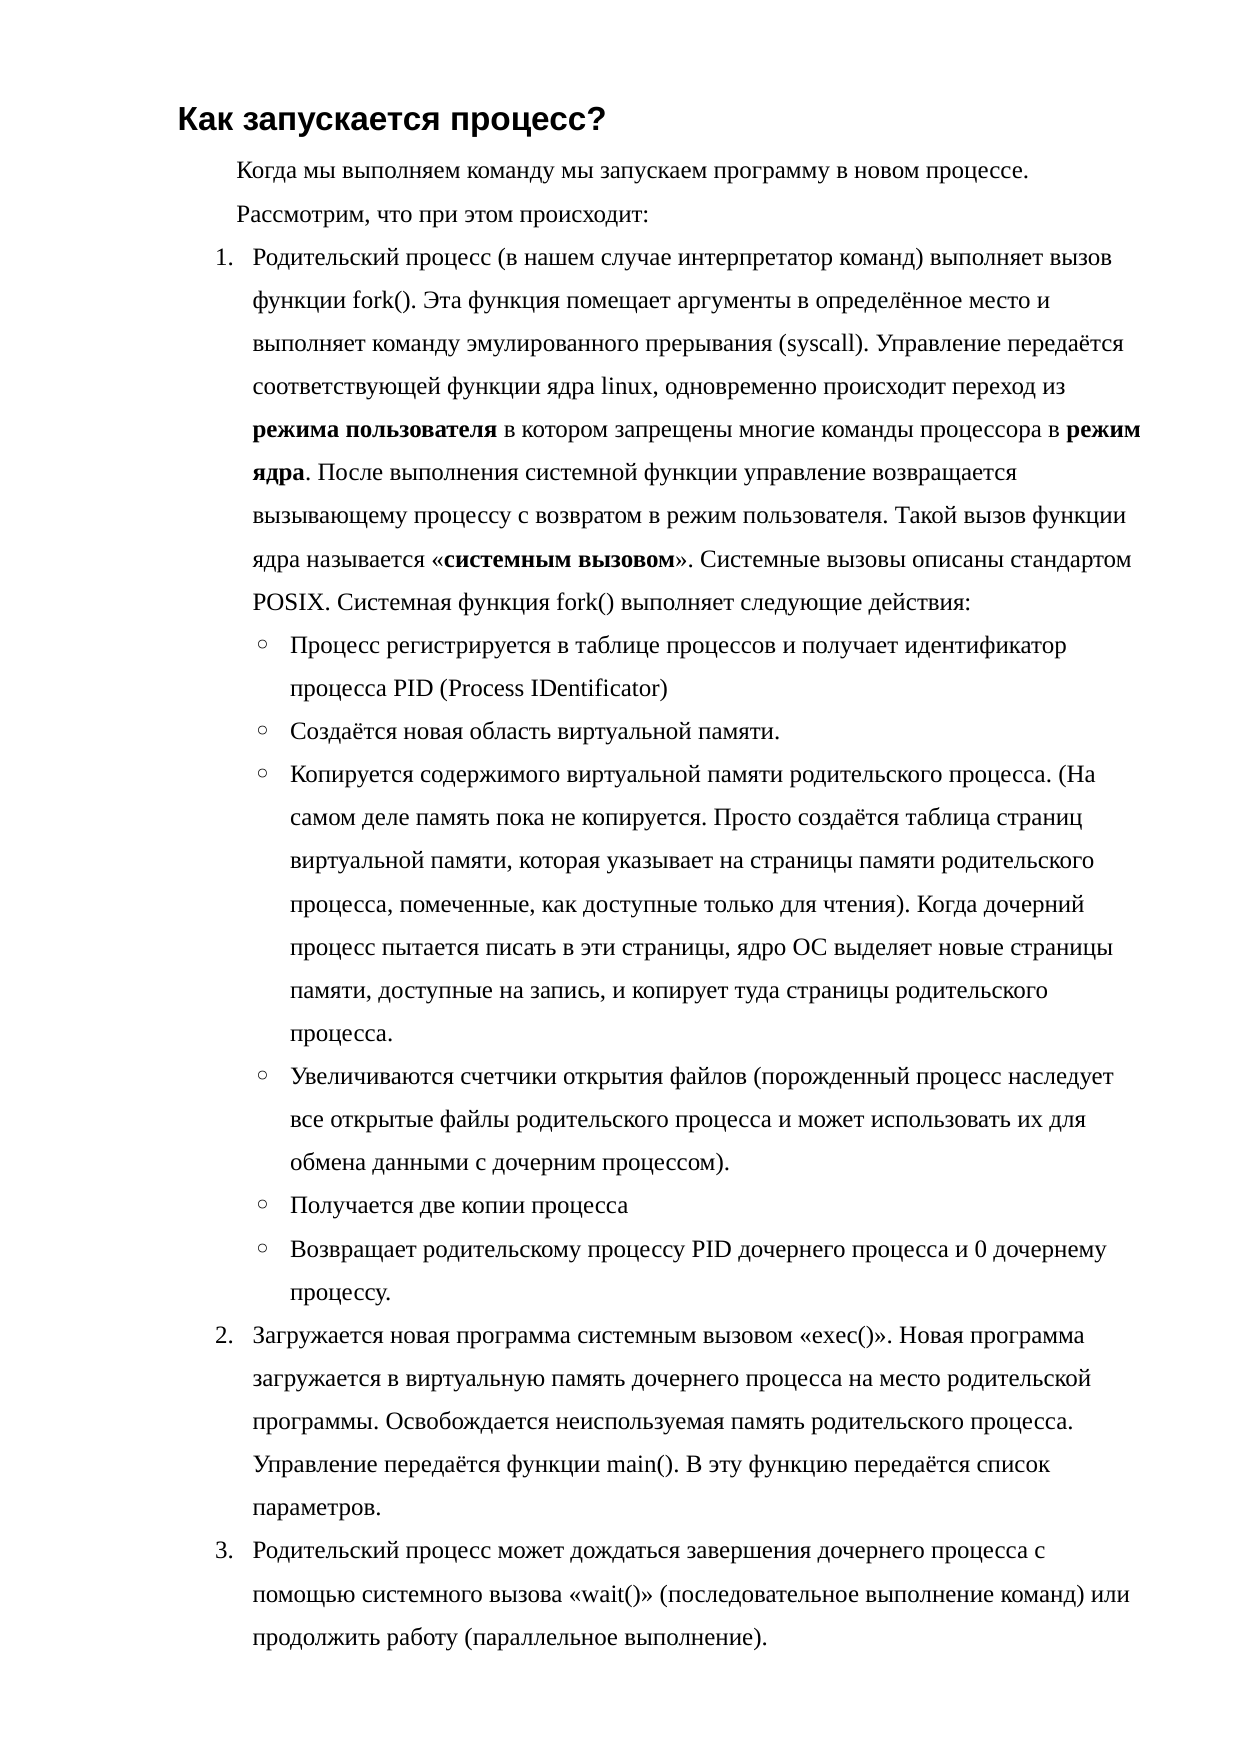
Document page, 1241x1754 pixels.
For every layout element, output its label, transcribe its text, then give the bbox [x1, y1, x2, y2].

subtitle Как запускается процесс? [177, 99, 1152, 137]
text Рассмотрим, что при этом происходит: [177, 199, 1152, 227]
list Создаётся новая область виртуальной памяти. [252, 716, 1152, 745]
list Процесс регистрируется в таблице процессов и получает идентификатор процесса PID (Process IDentificator) [252, 630, 1152, 702]
list Получается две копии процесса [252, 1191, 1152, 1219]
list Загружается новая программа системным вызовом «exec()». Новая программа загружается в виртуальную память дочернего процесса на место родительской программы. Освобождается неиспользуемая память родительского процесса. Управление передаётся функции main(). В эту функцию передаётся список параметров. [215, 1320, 1152, 1521]
list Родительский процесс (в нашем случае интерпретатор команд) выполняет вызов функции fork(). Эта функция помещает аргументы в определённое место и выполняет команду эмулированного прерывания (syscall). Управление передаётся соответствующей функции ядра linux, одновременно происходит переход из режима пользователя в котором запрещены многие команды процессора в режим ядра. После выполнения системной функции управление возвращается вызывающему процессу с возвратом в режим пользователя. Такой вызов функции ядра называется «системным вызовом». Системные вызовы описаны стандартом POSIX. Системная функция fork() выполняет следующие действия: [215, 242, 1152, 616]
list Родительский процесс может дождаться завершения дочернего процесса с помощью системного вызова «wait()» (последовательное выполнение команд) или продолжить работу (параллельное выполнение). [215, 1536, 1152, 1651]
text Когда мы выполняем команду мы запускаем программу в новом процессе. [177, 156, 1152, 184]
list Копируется содержимого виртуальной памяти родительского процесса. (На самом деле память пока не копируется. Просто создаётся таблица страниц виртуальной памяти, которая указывает на страницы памяти родительского процесса, помеченные, как доступные только для чтения). Когда дочерний процесс пытается писать в эти страницы, ядро ОС выделяет новые страницы памяти, доступные на запись, и копирует туда страницы родительского процесса. [252, 759, 1152, 1047]
list Увеличиваются счетчики открытия файлов (порожденный процесс наследует все открытые файлы родительского процесса и может использовать их для обмена данными с дочерним процессом). [252, 1061, 1152, 1176]
list Возвращает родительскому процессу PID дочернего процесса и 0 дочернему процессу. [252, 1234, 1152, 1306]
